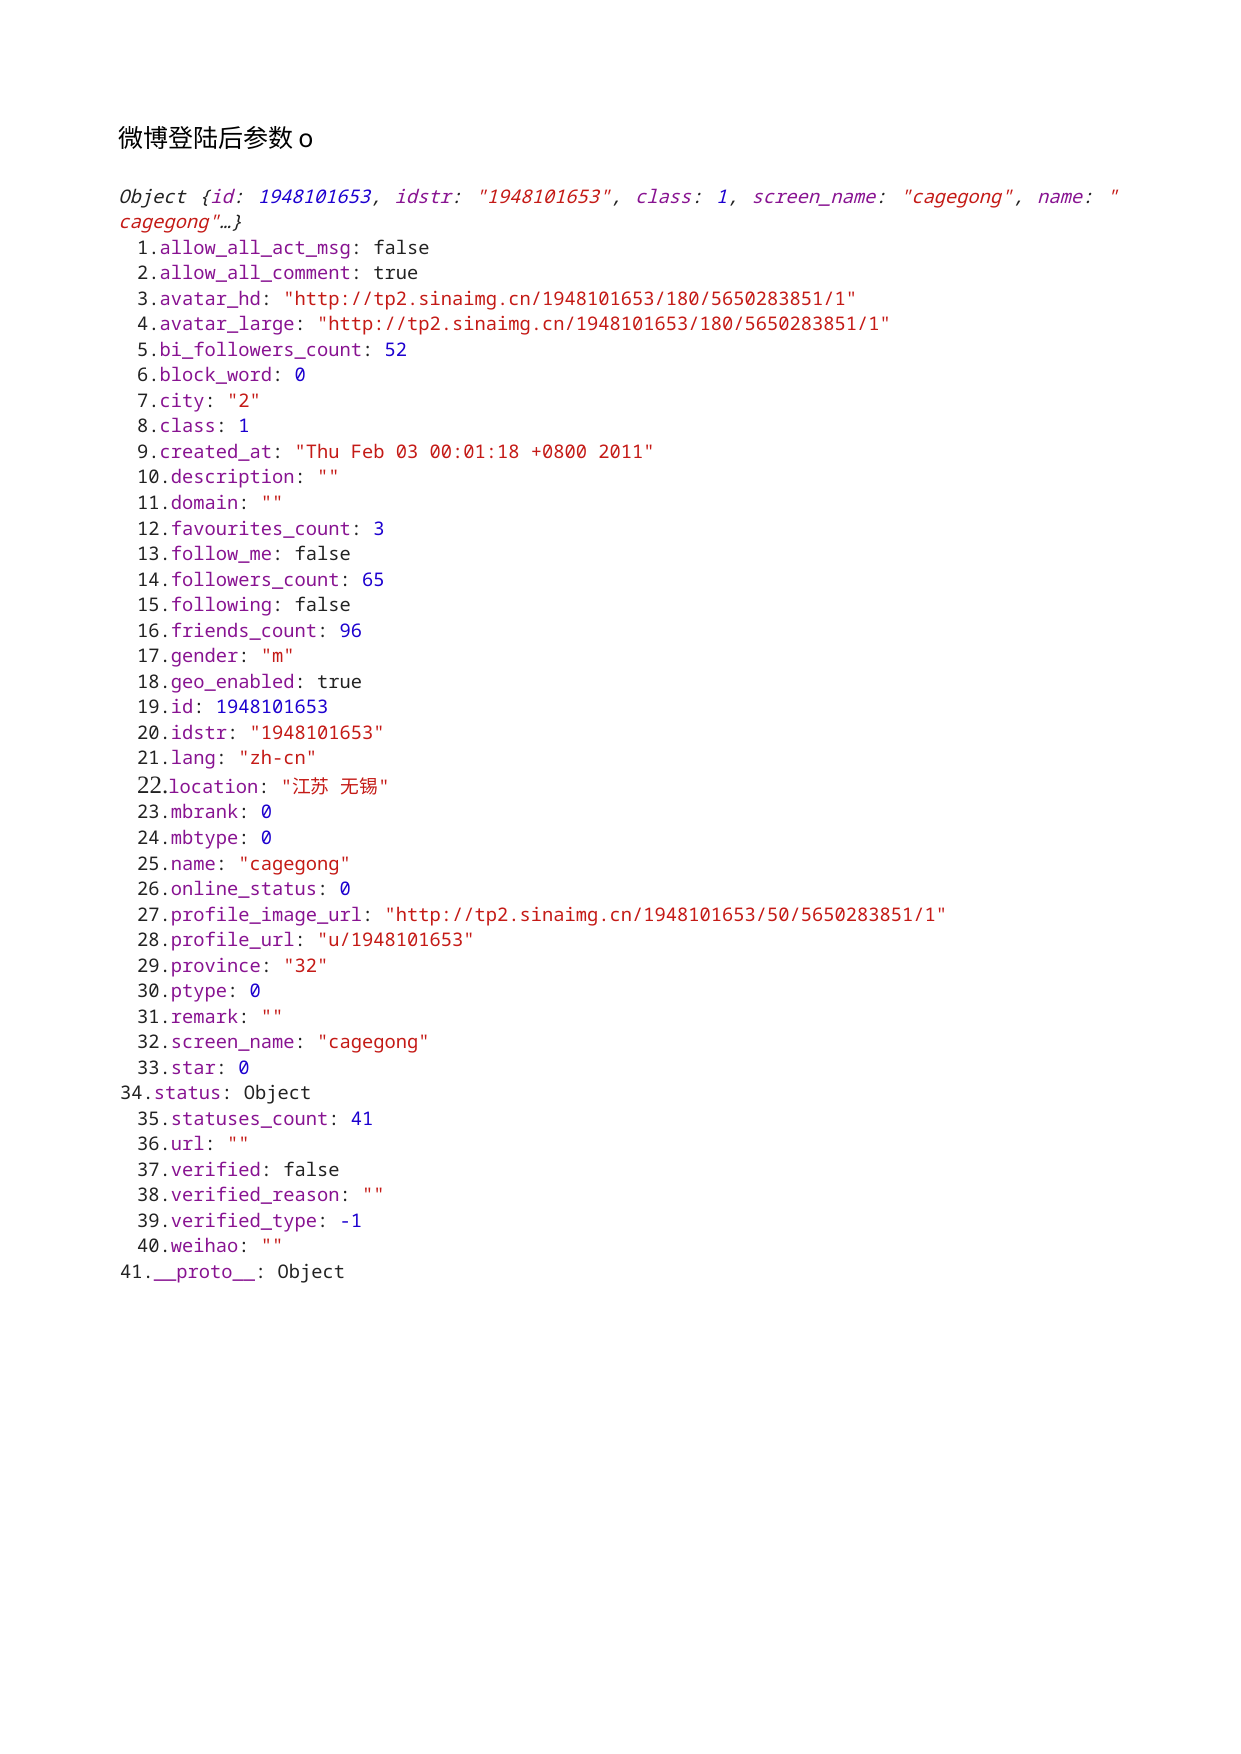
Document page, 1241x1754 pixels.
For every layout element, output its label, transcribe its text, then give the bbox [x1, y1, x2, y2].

list verified_type: -1 [137, 1207, 1122, 1233]
list star: 0 [137, 1054, 1122, 1079]
list block_word: 0 [137, 362, 1122, 387]
list id: 1948101653 [137, 693, 1122, 719]
list mbrank: 0 [137, 799, 1122, 824]
list follow_me: false [137, 540, 1122, 566]
list geo_enabled: true [137, 668, 1122, 693]
list avatar_hd: "http://tp2.sinaimg.cn/1948101653/180/5650283851/1" [137, 285, 1122, 311]
list allow_all_comment: true [137, 260, 1122, 285]
list gender: "m" [137, 642, 1122, 668]
text Object {id: 1948101653, idstr: "1948101653", class: 1, screen_name: "cagegong", name: "cagegong"…} [118, 183, 1122, 234]
list idstr: "1948101653" [137, 719, 1122, 744]
list remark: "" [137, 1003, 1122, 1028]
list status: Object [120, 1079, 1122, 1105]
list created_at: "Thu Feb 03 00:01:18 +0800 2011" [137, 438, 1122, 464]
list province: "32" [137, 952, 1122, 977]
list online_status: 0 [137, 875, 1122, 901]
list verified: false [137, 1156, 1122, 1182]
list name: "cagegong" [137, 850, 1122, 875]
list friends_count: 96 [137, 617, 1122, 642]
list mbtype: 0 [137, 824, 1122, 850]
list allow_all_act_msg: false [137, 234, 1122, 260]
list profile_image_url: "http://tp2.sinaimg.cn/1948101653/50/5650283851/1" [137, 901, 1122, 926]
list favourites_count: 3 [137, 515, 1122, 540]
list domain: "" [137, 489, 1122, 515]
list screen_name: "cagegong" [137, 1028, 1122, 1054]
list lang: "zh-cn" [137, 744, 1122, 770]
list __proto__: Object [120, 1258, 1122, 1284]
list ptype: 0 [137, 977, 1122, 1003]
list following: false [137, 591, 1122, 617]
list description: "" [137, 464, 1122, 489]
list location: "江苏 无锡" [137, 770, 1122, 799]
list followers_count: 65 [137, 566, 1122, 591]
list verified_reason: "" [137, 1182, 1122, 1207]
list city: "2" [137, 387, 1122, 413]
list bi_followers_count: 52 [137, 336, 1122, 362]
list profile_url: "u/1948101653" [137, 926, 1122, 952]
list class: 1 [137, 413, 1122, 438]
list statuses_count: 41 [137, 1105, 1122, 1131]
list avatar_large: "http://tp2.sinaimg.cn/1948101653/180/5650283851/1" [137, 311, 1122, 336]
text 微博登陆后参数o [118, 118, 1122, 154]
list weihao: "" [137, 1233, 1122, 1258]
list url: "" [137, 1131, 1122, 1156]
